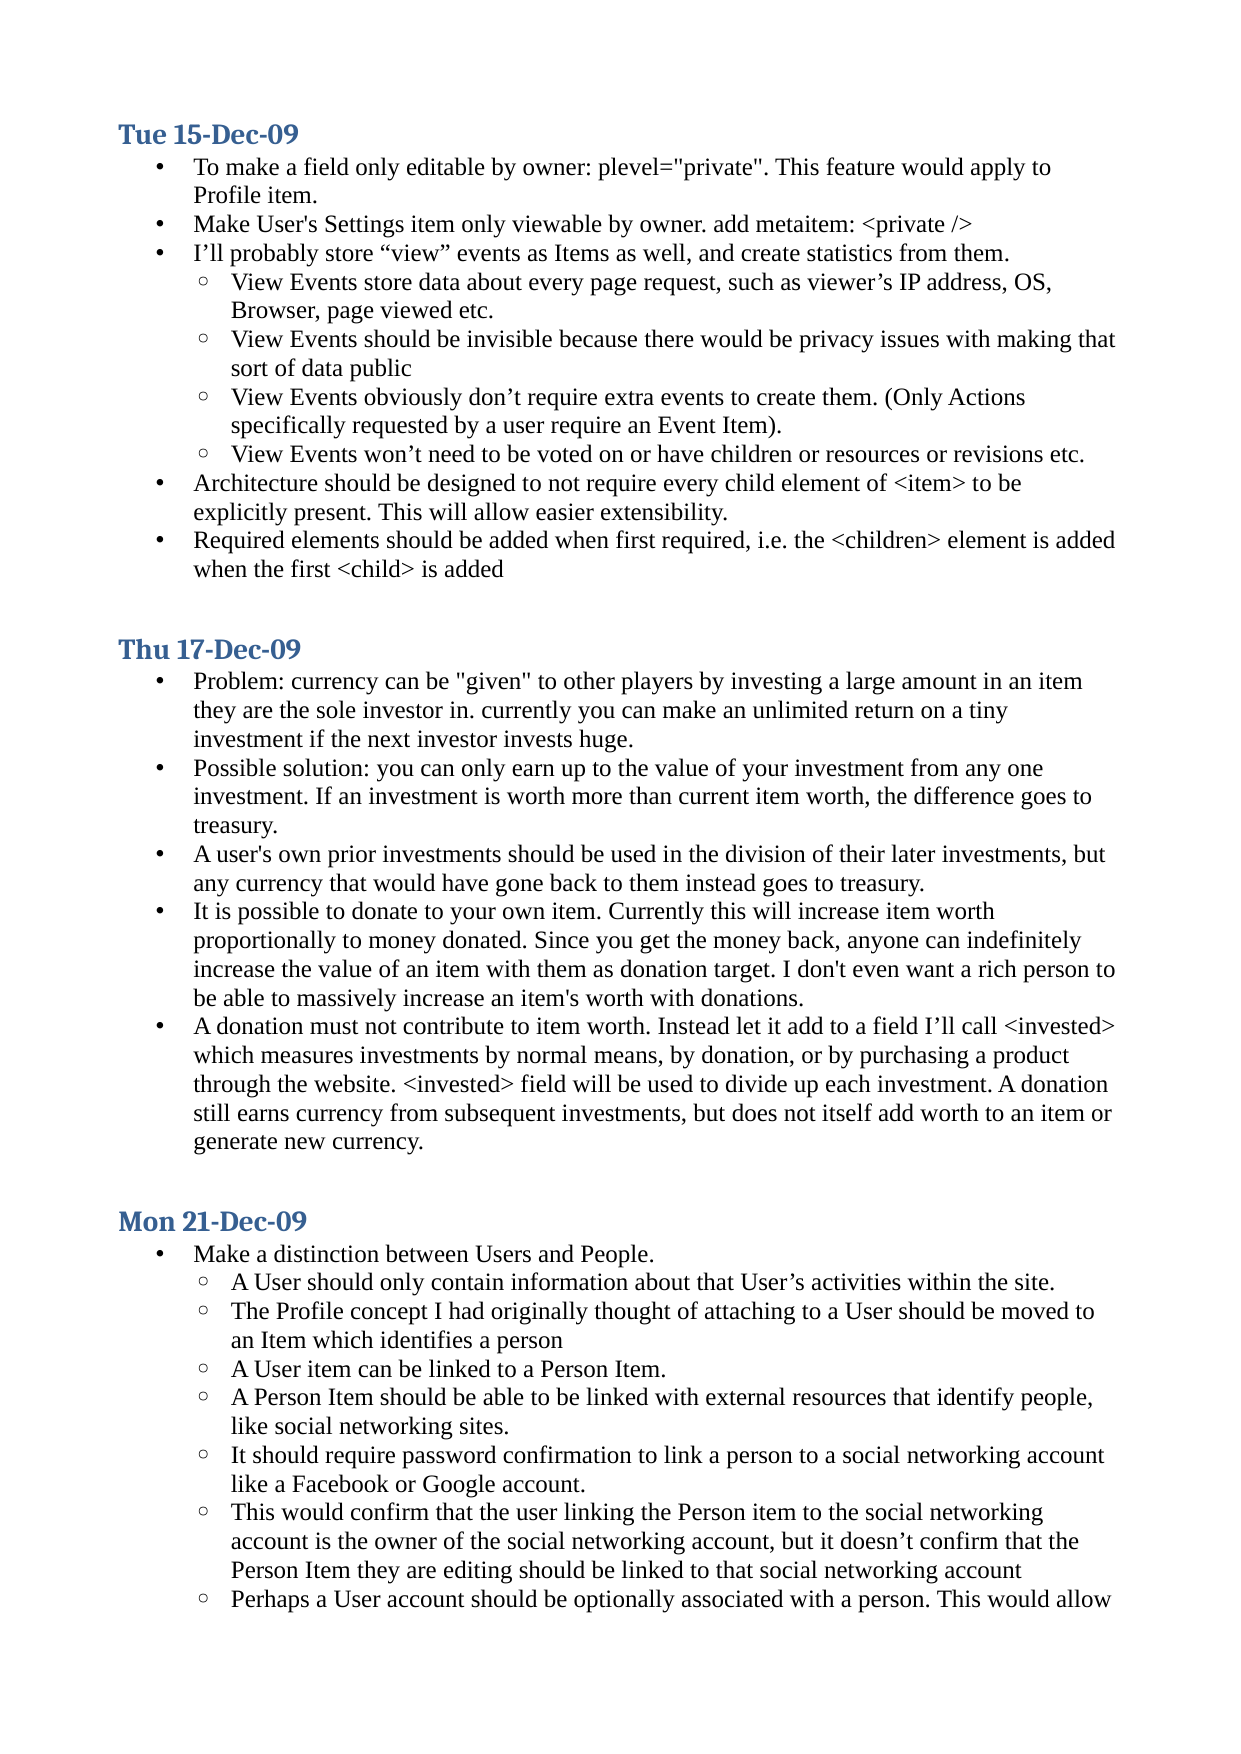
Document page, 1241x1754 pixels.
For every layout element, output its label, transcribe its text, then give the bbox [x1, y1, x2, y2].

list It is possible to donate to your own item. Currently this will increase item worth proportionally to money donated. Since you get the money back, anyone can indefinitely increase the value of an item with them as donation target. I don't even want a rich person to be able to massively increase an item's worth with donations. [156, 896, 1122, 1011]
list I’ll probably store “view” events as Items as well, and create statistics from them. [156, 238, 1122, 267]
list Perhaps a User account should be optionally associated with a person. This would allow [193, 1584, 1122, 1612]
list View Events store data about every page request, such as viewer’s IP address, OS, Browser, page viewed etc. [193, 267, 1122, 324]
list It should require password confirmation to link a person to a social networking account like a Facebook or Google account. [193, 1440, 1122, 1497]
list Make a distinction between Users and People. [156, 1239, 1122, 1267]
list A user's own prior investments should be used in the division of their later investments, but any currency that would have gone back to them instead goes to treasury. [156, 839, 1122, 896]
list A Person Item should be able to be linked with external resources that identify people, like social networking sites. [193, 1382, 1122, 1440]
list View Events should be invisible because there would be privacy issues with making that sort of data public [193, 324, 1122, 382]
subtitle Thu 17-Dec-09 [118, 633, 1122, 666]
list Architecture should be designed to not require every child element of <item> to be explicitly present. This will allow easier extensibility. [156, 468, 1122, 525]
list To make a field only editable by owner: plevel="private". This feature would apply to Profile item. [156, 152, 1122, 209]
list A User should only contain information about that User’s activities within the site. [193, 1267, 1122, 1296]
list A donation must not contribute to item worth. Instead let it add to a field I’ll call <invested> which measures investments by normal means, by donation, or by purchasing a product through the website. <invested> field will be used to divide up each investment. A donation still earns currency from subsequent investments, but does not itself add worth to an item or generate new currency. [156, 1011, 1122, 1155]
list This would confirm that the user linking the Person item to the social networking account is the owner of the social networking account, but it doesn’t confirm that the Person Item they are editing should be linked to that social networking account [193, 1497, 1122, 1584]
list Problem: currency can be "given" to other players by investing a large amount in an item they are the sole investor in. currently you can make an unlimited return on a tiny investment if the next investor invests huge. [156, 666, 1122, 753]
list View Events obviously don’t require extra events to create them. (Only Actions specifically requested by a user require an Event Item). [193, 382, 1122, 439]
list A User item can be linked to a Person Item. [193, 1354, 1122, 1382]
subtitle Tue 15-Dec-09 [118, 118, 1122, 152]
subtitle Mon 21-Dec-09 [118, 1205, 1122, 1239]
list Possible solution: you can only earn up to the value of your investment from any one investment. If an investment is worth more than current item worth, the difference goes to treasury. [156, 753, 1122, 839]
list Make User's Settings item only viewable by owner. add metaitem: <private /> [156, 209, 1122, 238]
list Required elements should be added when first required, i.e. the <children> element is added when the first <child> is added [156, 525, 1122, 583]
list View Events won’t need to be voted on or have children or resources or revisions etc. [193, 439, 1122, 468]
list The Profile concept I had originally thought of attaching to a User should be moved to an Item which identifies a person [193, 1296, 1122, 1354]
